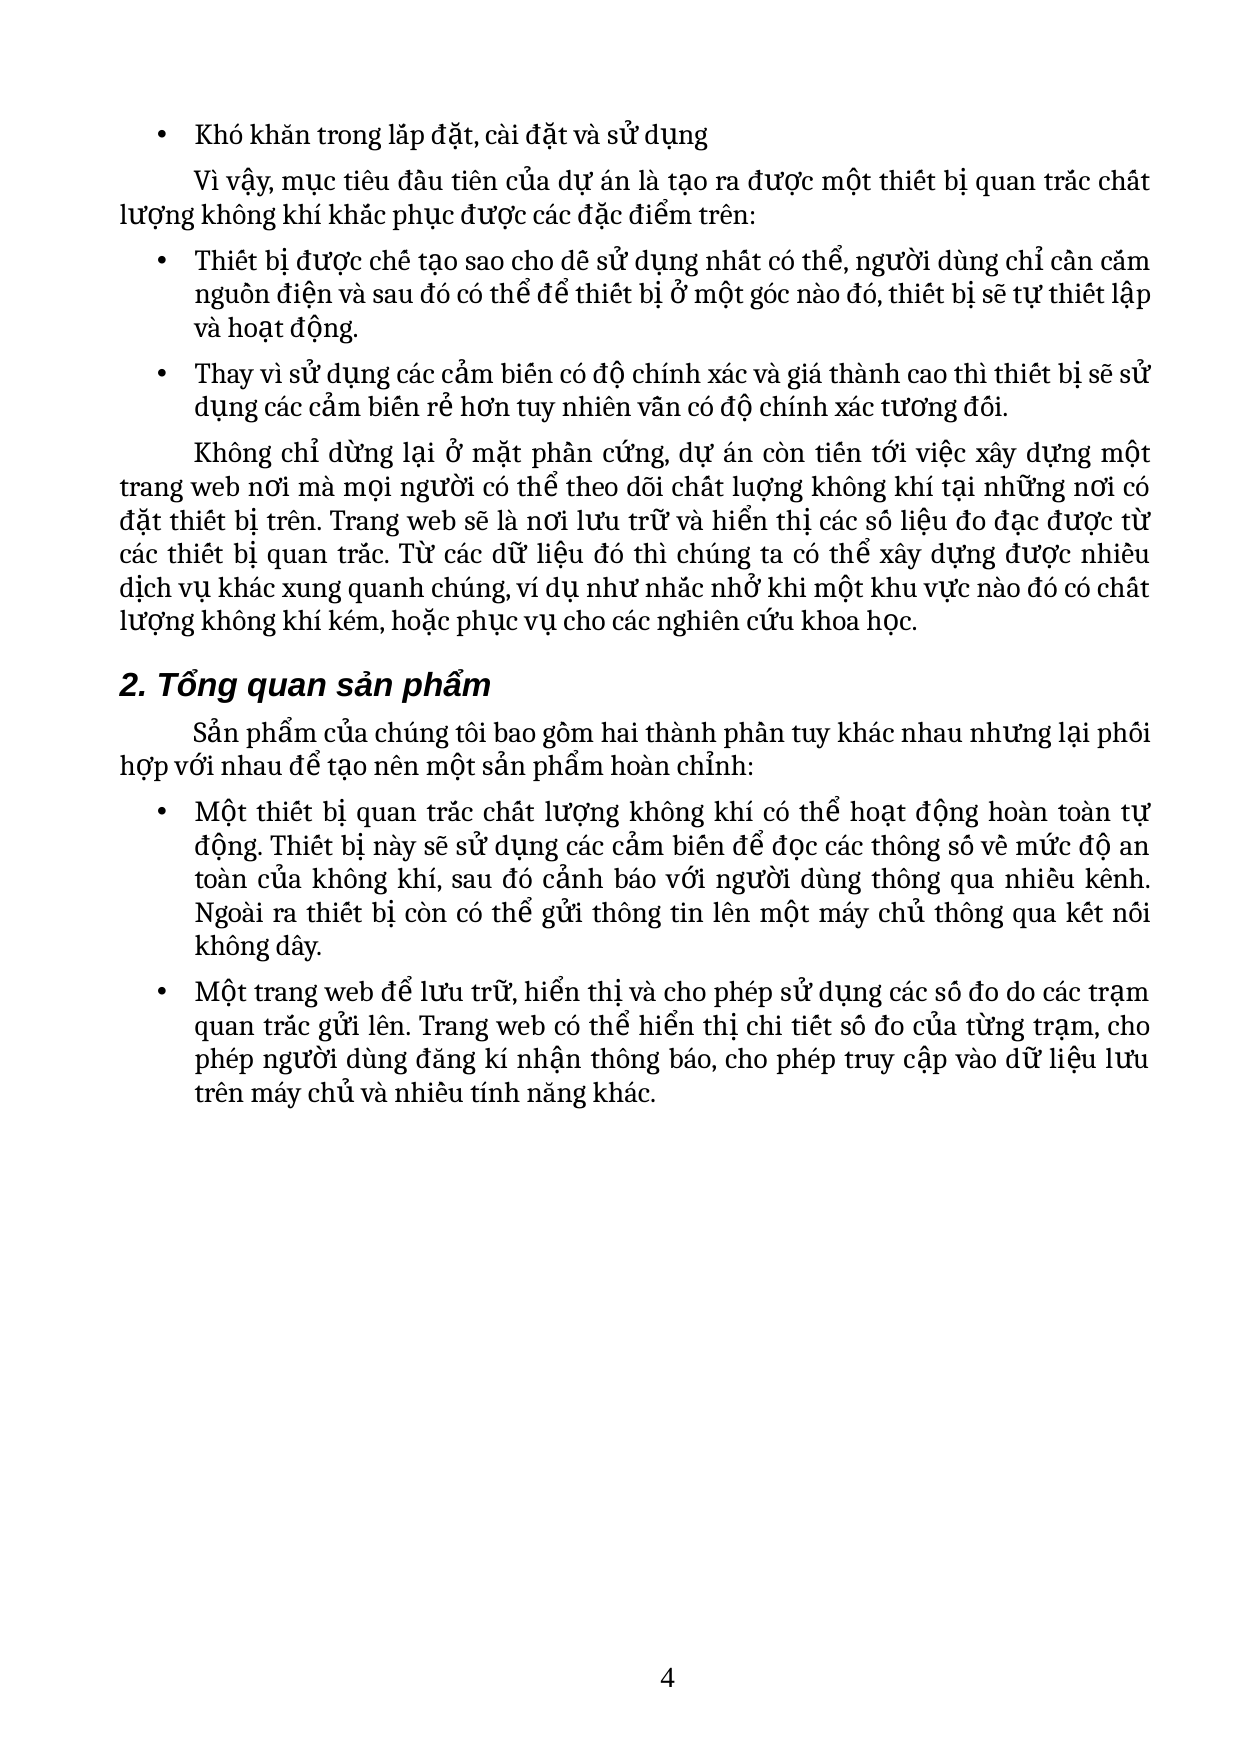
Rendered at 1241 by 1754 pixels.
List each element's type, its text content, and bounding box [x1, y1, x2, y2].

subtitle 2. Tổng quan sản phẩm [119, 665, 1151, 704]
list Thiết bị được chế tạo sao cho dễ sử dụng nhất có thể, người dùng chỉ cần cắm nguồn điện và sau đó có thể để thiết bị ở một góc nào đó, thiết bị sẽ tự thiết lập và hoạt động. [157, 244, 1151, 344]
list Khó khăn trong lắp đặt, cài đặt và sử dụng [157, 118, 1151, 152]
list Một thiết bị quan trắc chất lượng không khí có thể hoạt động hoàn toàn tự động. Thiết bị này sẽ sử dụng các cảm biến để đọc các thông số về mức độ an toàn của không khí, sau đó cảnh báo với người dùng thông qua nhiều kênh. Ngoài ra thiết bị còn có thể gửi thông tin lên một máy chủ thông qua kết nối không dây. [157, 795, 1151, 963]
list Thay vì sử dụng các cảm biến có độ chính xác và giá thành cao thì thiết bị sẽ sử dụng các cảm biến rẻ hơn tuy nhiên vẫn có độ chính xác tương đối. [157, 357, 1151, 424]
list Một trang web để lưu trữ, hiển thị và cho phép sử dụng các số đo do các trạm quan trắc gửi lên. Trang web có thể hiển thị chi tiết số đo của từng trạm, cho phép người dùng đăng kí nhận thông báo, cho phép truy cập vào dữ liệu lưu trên máy chủ và nhiều tính năng khác. [157, 976, 1151, 1110]
text Sản phẩm của chúng tôi bao gồm hai thành phần tuy khác nhau nhưng lại phối hợp với nhau để tạo nên một sản phẩm hoàn chỉnh: [119, 716, 1151, 783]
text Không chỉ dừng lại ở mặt phần cứng, dự án còn tiến tới việc xây dựng một trang web nơi mà mọi người có thể theo dõi chất luợng không khí tại những nơi có đặt thiết bị trên. Trang web sẽ là nơi lưu trữ và hiển thị các số liệu đo đạc được từ các thiết bị quan trắc. Từ các dữ liệu đó thì chúng ta có thể xây dựng được nhiều dịch vụ khác xung quanh chúng, ví dụ như nhắc nhở khi một khu vực nào đó có chất lượng không khí kém, hoặc phục vụ cho các nghiên cứu khoa học. [119, 437, 1151, 638]
text Vì vậy, mục tiêu đầu tiên của dự án là tạo ra được một thiết bị quan trắc chất lượng không khí khắc phục được các đặc điểm trên: [119, 164, 1151, 231]
